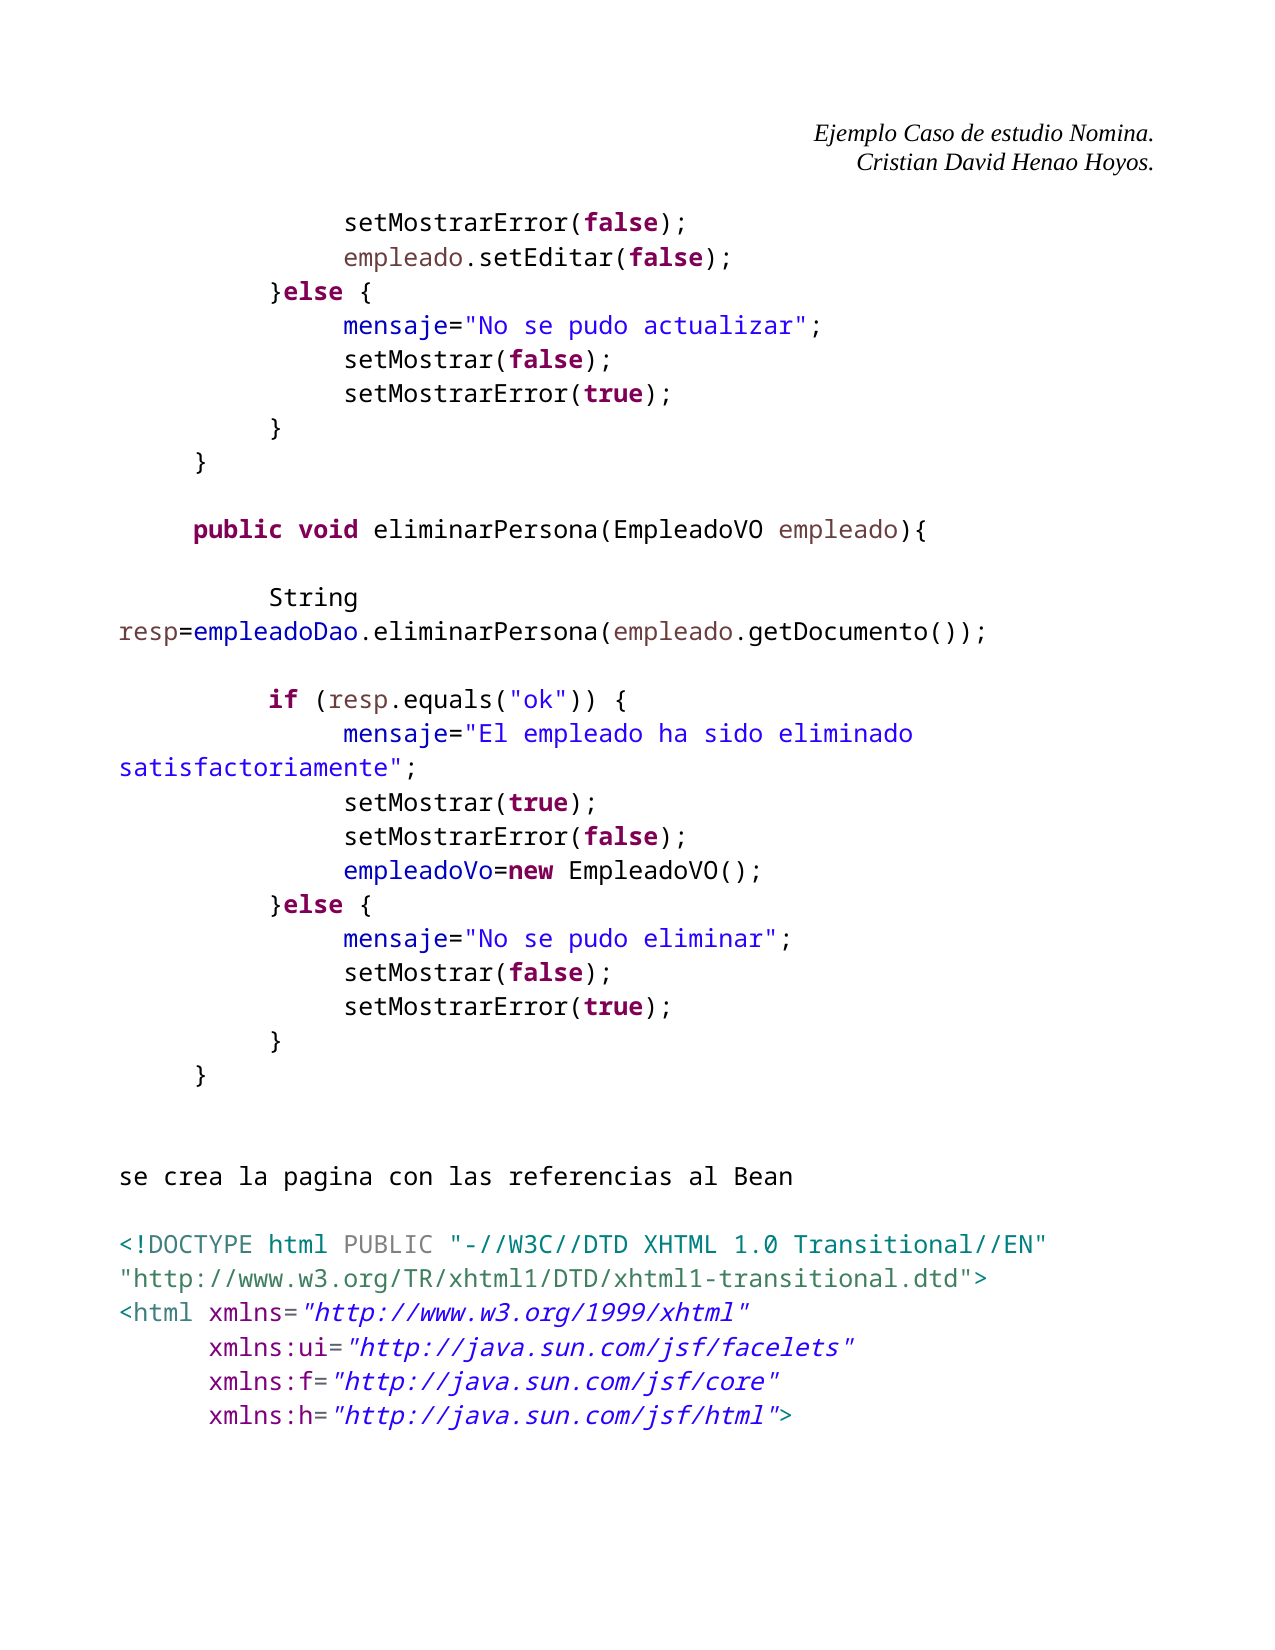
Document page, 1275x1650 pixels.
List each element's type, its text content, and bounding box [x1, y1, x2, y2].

text setMostrar(false); [118, 954, 1157, 988]
text } [118, 1057, 1157, 1091]
text setMostrarError(true); [118, 375, 1157, 409]
text String resp=empleadoDao.eliminarPersona(empleado.getDocumento()); [118, 580, 1157, 648]
text se crea la pagina con las referencias al Bean [118, 1159, 1157, 1193]
text setMostrarError(false); [118, 205, 1157, 239]
text mensaje="El empleado ha sido eliminado satisfactoriamente"; [118, 716, 1157, 784]
text mensaje="No se pudo eliminar"; [118, 920, 1157, 954]
text xmlns:f="http://java.sun.com/jsf/core" [118, 1363, 1157, 1397]
text setMostrarError(false); [118, 818, 1157, 852]
text if (resp.equals("ok")) { [118, 682, 1157, 716]
text xmlns:h="http://java.sun.com/jsf/html"> [118, 1397, 1157, 1431]
text setMostrar(true); [118, 784, 1157, 818]
text setMostrar(false); [118, 341, 1157, 375]
text <!DOCTYPE html PUBLIC "-//W3C//DTD XHTML 1.0 Transitional//EN" "http://www.w3.org/TR/xhtml1/DTD/xhtml1-transitional.dtd"> [118, 1227, 1157, 1295]
text }else { [118, 886, 1157, 920]
text mensaje="No se pudo actualizar"; [118, 307, 1157, 341]
text }else { [118, 273, 1157, 307]
text xmlns:ui="http://java.sun.com/jsf/facelets" [118, 1329, 1157, 1363]
text public void eliminarPersona(EmpleadoVO empleado){ [118, 512, 1157, 546]
text setMostrarError(true); [118, 988, 1157, 1023]
text <html xmlns="http://www.w3.org/1999/xhtml" [118, 1295, 1157, 1329]
text } [118, 409, 1157, 443]
text } [118, 443, 1157, 478]
text empleadoVo=new EmpleadoVO(); [118, 852, 1157, 886]
text } [118, 1023, 1157, 1057]
text empleado.setEditar(false); [118, 239, 1157, 273]
